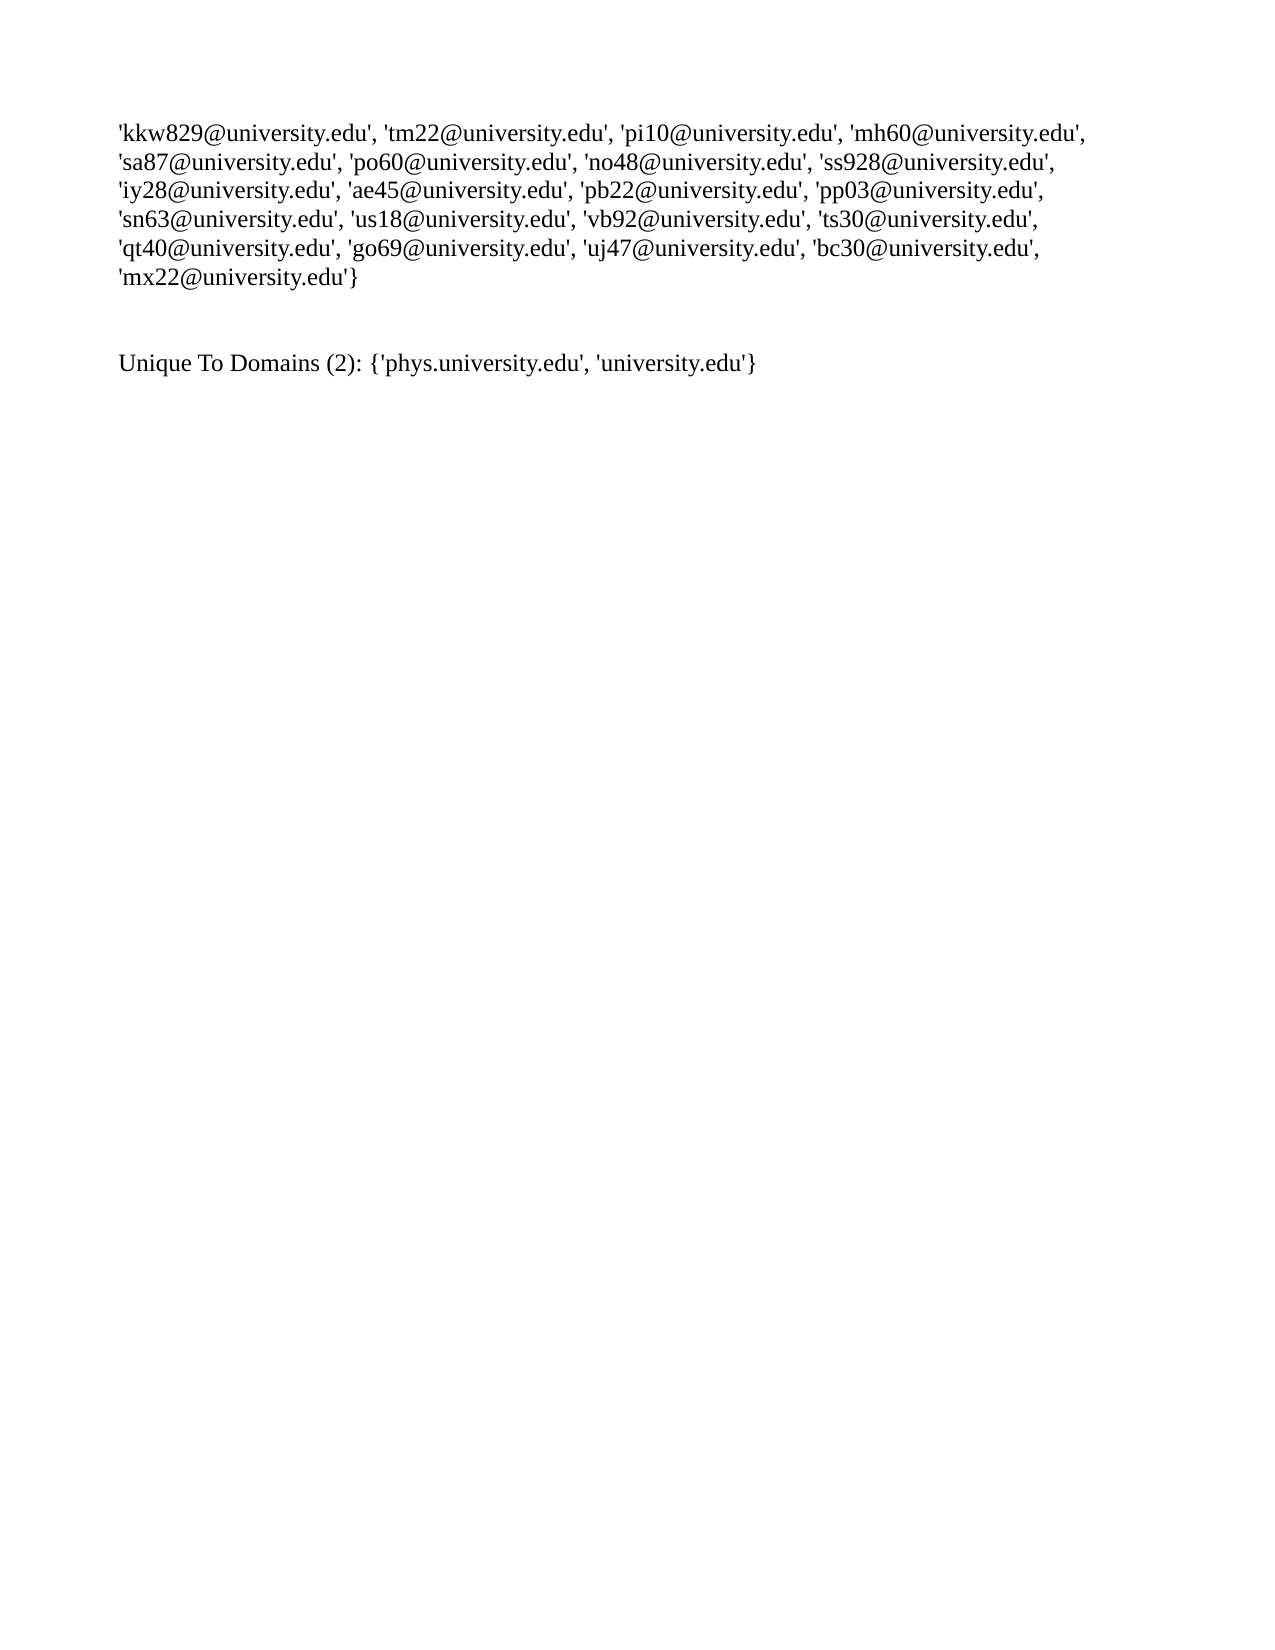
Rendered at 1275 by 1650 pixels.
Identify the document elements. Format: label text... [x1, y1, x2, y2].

text 'kkw829@university.edu', 'tm22@university.edu', 'pi10@university.edu', 'mh60@university.edu', 'sa87@university.edu', 'po60@university.edu', 'no48@university.edu', 'ss928@university.edu', 'iy28@university.edu', 'ae45@university.edu', 'pb22@university.edu', 'pp03@university.edu', 'sn63@university.edu', 'us18@university.edu', 'vb92@university.edu', 'ts30@university.edu', 'qt40@university.edu', 'go69@university.edu', 'uj47@university.edu', 'bc30@university.edu', 'mx22@university.edu'} [118, 118, 1157, 291]
text Unique To Domains (2): {'phys.university.edu', 'university.edu'} [118, 348, 1157, 377]
